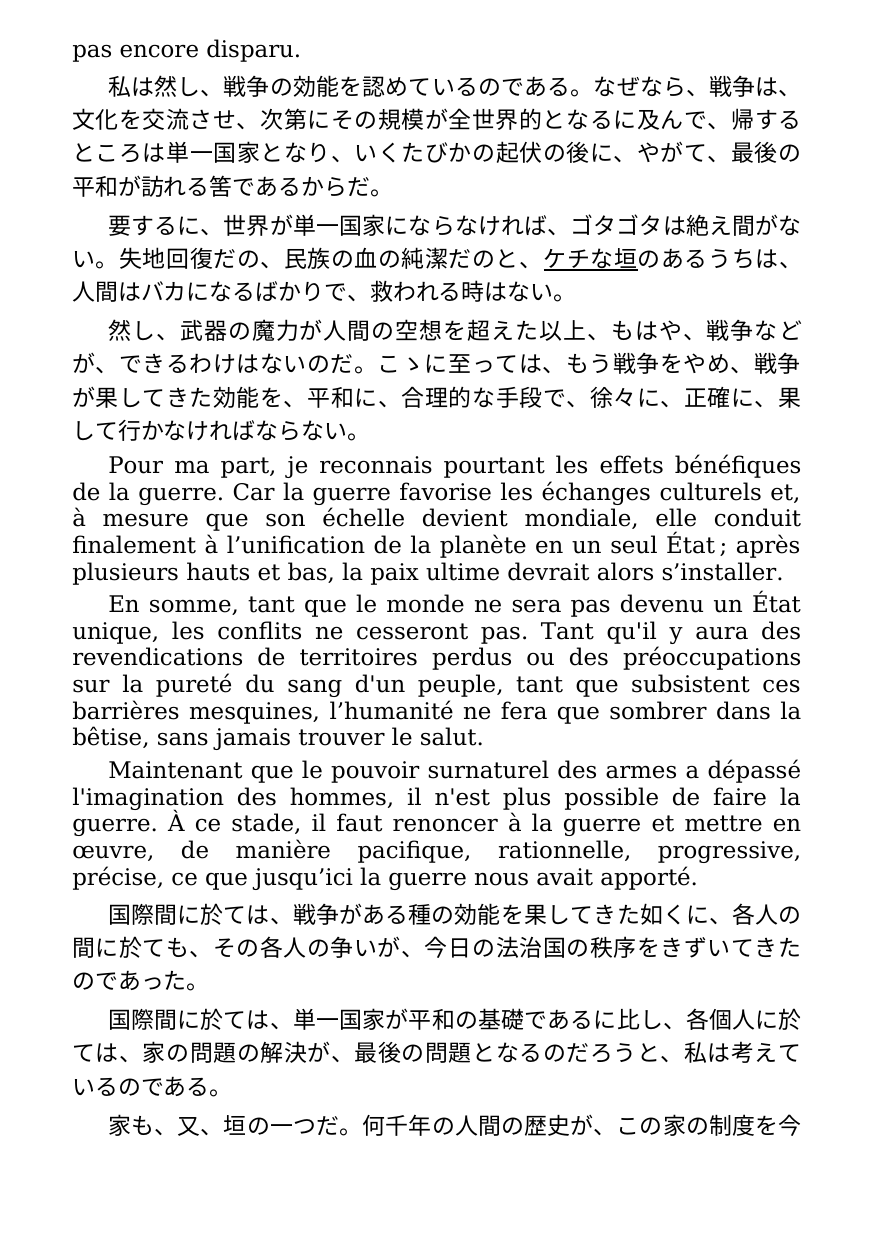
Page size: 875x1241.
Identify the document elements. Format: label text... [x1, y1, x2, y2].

text 国際間に於ては、戦争がある種の効能を果してきた如くに、各人の間に於ても、その各人の争いが、今日の法治国の秩序をきずいてきたのであった。 [72, 896, 802, 996]
text 要するに、世界が単一国家にならなければ、ゴタゴタは絶え間がない。失地回復だの、民族の血の純潔だのと、ケチな垣のあるうちは、人間はバカになるばかりで、救われる時はない。 [72, 207, 802, 307]
text pas encore disparu. [72, 36, 802, 63]
text En somme, tant que le monde ne sera pas devenu un État unique, les conflits ne cesseront pas. Tant qu'il y aura des revendications de territoires perdus ou des préoccupations sur la pureté du sang d'un peuple, tant que subsistent ces barrières mesquines, l’humanité ne fera que sombrer dans la bêtise, sans jamais trouver le salut. [72, 591, 802, 751]
text 然し、武器の魔力が人間の空想を超えた以上、もはや、戦争などが、できるわけはないのだ。こゝに至っては、もう戦争をやめ、戦争が果してきた効能を、平和に、合理的な手段で、徐々に、正確に、果して行かなければならない。 [72, 313, 802, 446]
text 家も、又、垣の一つだ。何千年の人間の歴史が、この家の制度を今 [72, 1108, 802, 1141]
text 国際間に於ては、単一国家が平和の基礎であるに比し、各個人に於ては、家の問題の解決が、最後の問題となるのだろうと、私は考えているのである。 [72, 1002, 802, 1102]
text 私は然し、戦争の効能を認めているのである。なぜなら、戦争は、文化を交流させ、次第にその規模が全世界的となるに及んで、帰するところは単一国家となり、いくたびかの起伏の後に、やがて、最後の平和が訪れる筈であるからだ。 [72, 69, 802, 202]
text Maintenant que le pouvoir surnaturel des armes a dépassé l'imagination des hommes, il n'est plus possible de faire la guerre. À ce stade, il faut renoncer à la guerre et mettre en œuvre, de manière pacifique, rationnelle, progressive, précise, ce que jusqu’ici la guerre nous avait apporté. [72, 757, 802, 891]
text Pour ma part, je reconnais pourtant les effets bénéfiques de la guerre. Car la guerre favorise les échanges culturels et, à mesure que son échelle devient mondiale, elle conduit finalement à l’unification de la planète en un seul État ; après plusieurs hauts et bas, la paix ultime devrait alors s’installer. [72, 452, 802, 585]
